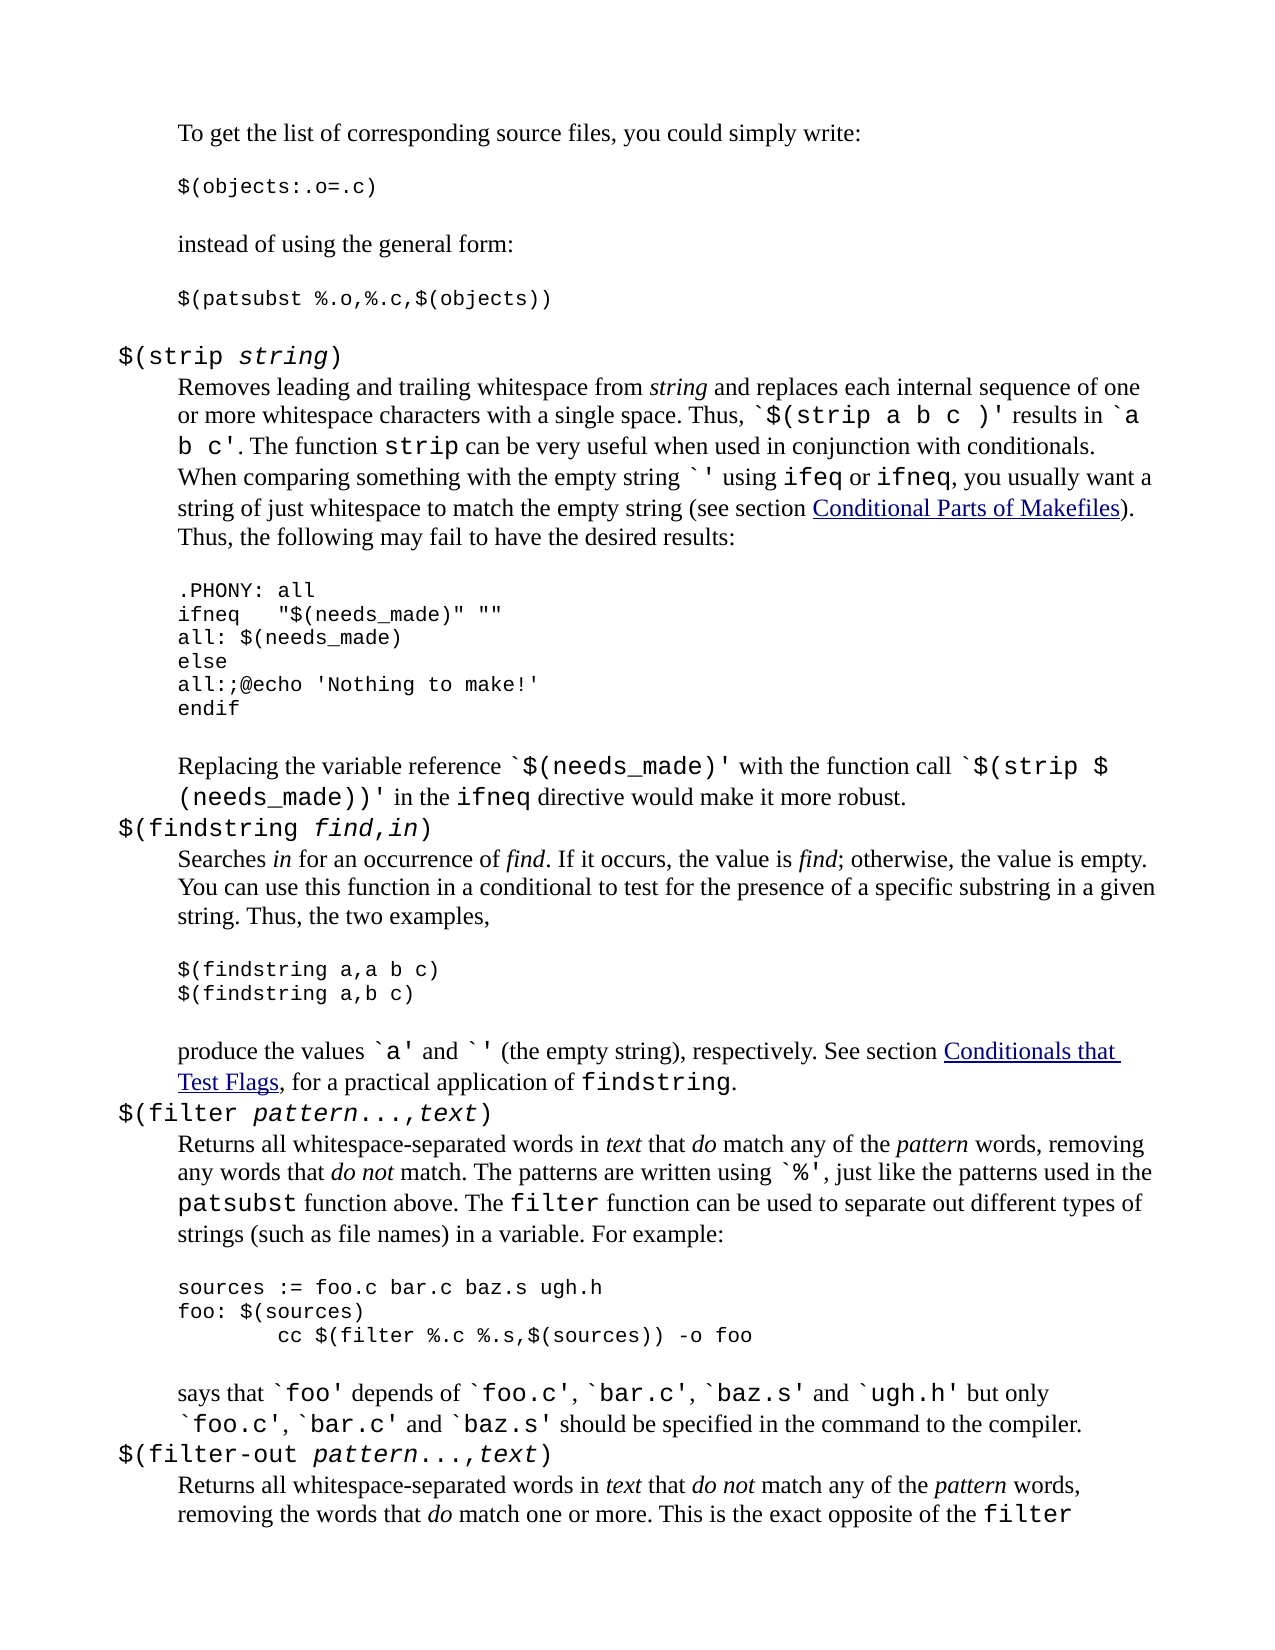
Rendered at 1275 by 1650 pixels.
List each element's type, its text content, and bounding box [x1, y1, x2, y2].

text cc $(filter %.c %.s,$(sources)) -o foo [177, 1325, 1157, 1348]
list Removes leading and trailing whitespace from string and replaces each internal sequence of one or more whitespace characters with a single space. Thus, `$(strip a b c )' results in `a b c'. The function strip can be very useful when used in conjunction with conditionals. When comparing something with the empty string `' using ifeq or ifneq, you usually want a string of just whitespace to match the empty string (see section Conditional Parts of Makefiles). Thus, the following may fail to have the desired results: [177, 372, 1157, 550]
text foo: $(sources) [177, 1301, 1157, 1325]
text $(findstring a,b c) [177, 983, 1157, 1007]
text sources := foo.c bar.c baz.s ugh.h [177, 1277, 1157, 1301]
list Replacing the variable reference `$(needs_made)' with the function call `$(strip $(needs_made))' in the ifneq directive would make it more robust. [177, 751, 1157, 813]
text $(objects:.o=.c) [177, 176, 1157, 200]
list produce the values `a' and `' (the empty string), respectively. See section Conditionals that Test Flags, for a practical application of findstring. [177, 1036, 1157, 1098]
text $(findstring a,a b c) [177, 959, 1157, 983]
text all: $(needs_made) [177, 627, 1157, 651]
list instead of using the general form: [177, 229, 1157, 258]
list Returns all whitespace-separated words in text that do not match any of the pattern words, removing the words that do match one or more. This is the exact opposite of the filter [177, 1470, 1157, 1530]
subtitle $(strip string) [118, 341, 1157, 372]
text .PHONY: all [177, 580, 1157, 603]
subtitle $(findstring find,in) [118, 813, 1157, 844]
list To get the list of corresponding source files, you could simply write: [177, 118, 1157, 147]
list Returns all whitespace-separated words in text that do match any of the pattern words, removing any words that do not match. The patterns are written using `%', just like the patterns used in the patsubst function above. The filter function can be used to separate out different types of strings (such as file names) in a variable. For example: [177, 1129, 1157, 1248]
subtitle $(filter-out pattern...,text) [118, 1439, 1157, 1470]
text else [177, 651, 1157, 674]
list says that `foo' depends of `foo.c', `bar.c', `baz.s' and `ugh.h' but only `foo.c', `bar.c' and `baz.s' should be specified in the command to the compiler. [177, 1378, 1157, 1439]
text ifneq "$(needs_made)" "" [177, 603, 1157, 627]
text endif [177, 698, 1157, 722]
text $(patsubst %.o,%.c,$(objects)) [177, 288, 1157, 311]
subtitle $(filter pattern...,text) [118, 1098, 1157, 1129]
text all:;@echo 'Nothing to make!' [177, 674, 1157, 698]
list Searches in for an occurrence of find. If it occurs, the value is find; otherwise, the value is empty. You can use this function in a conditional to test for the presence of a specific substring in a given string. Thus, the two examples, [177, 844, 1157, 930]
